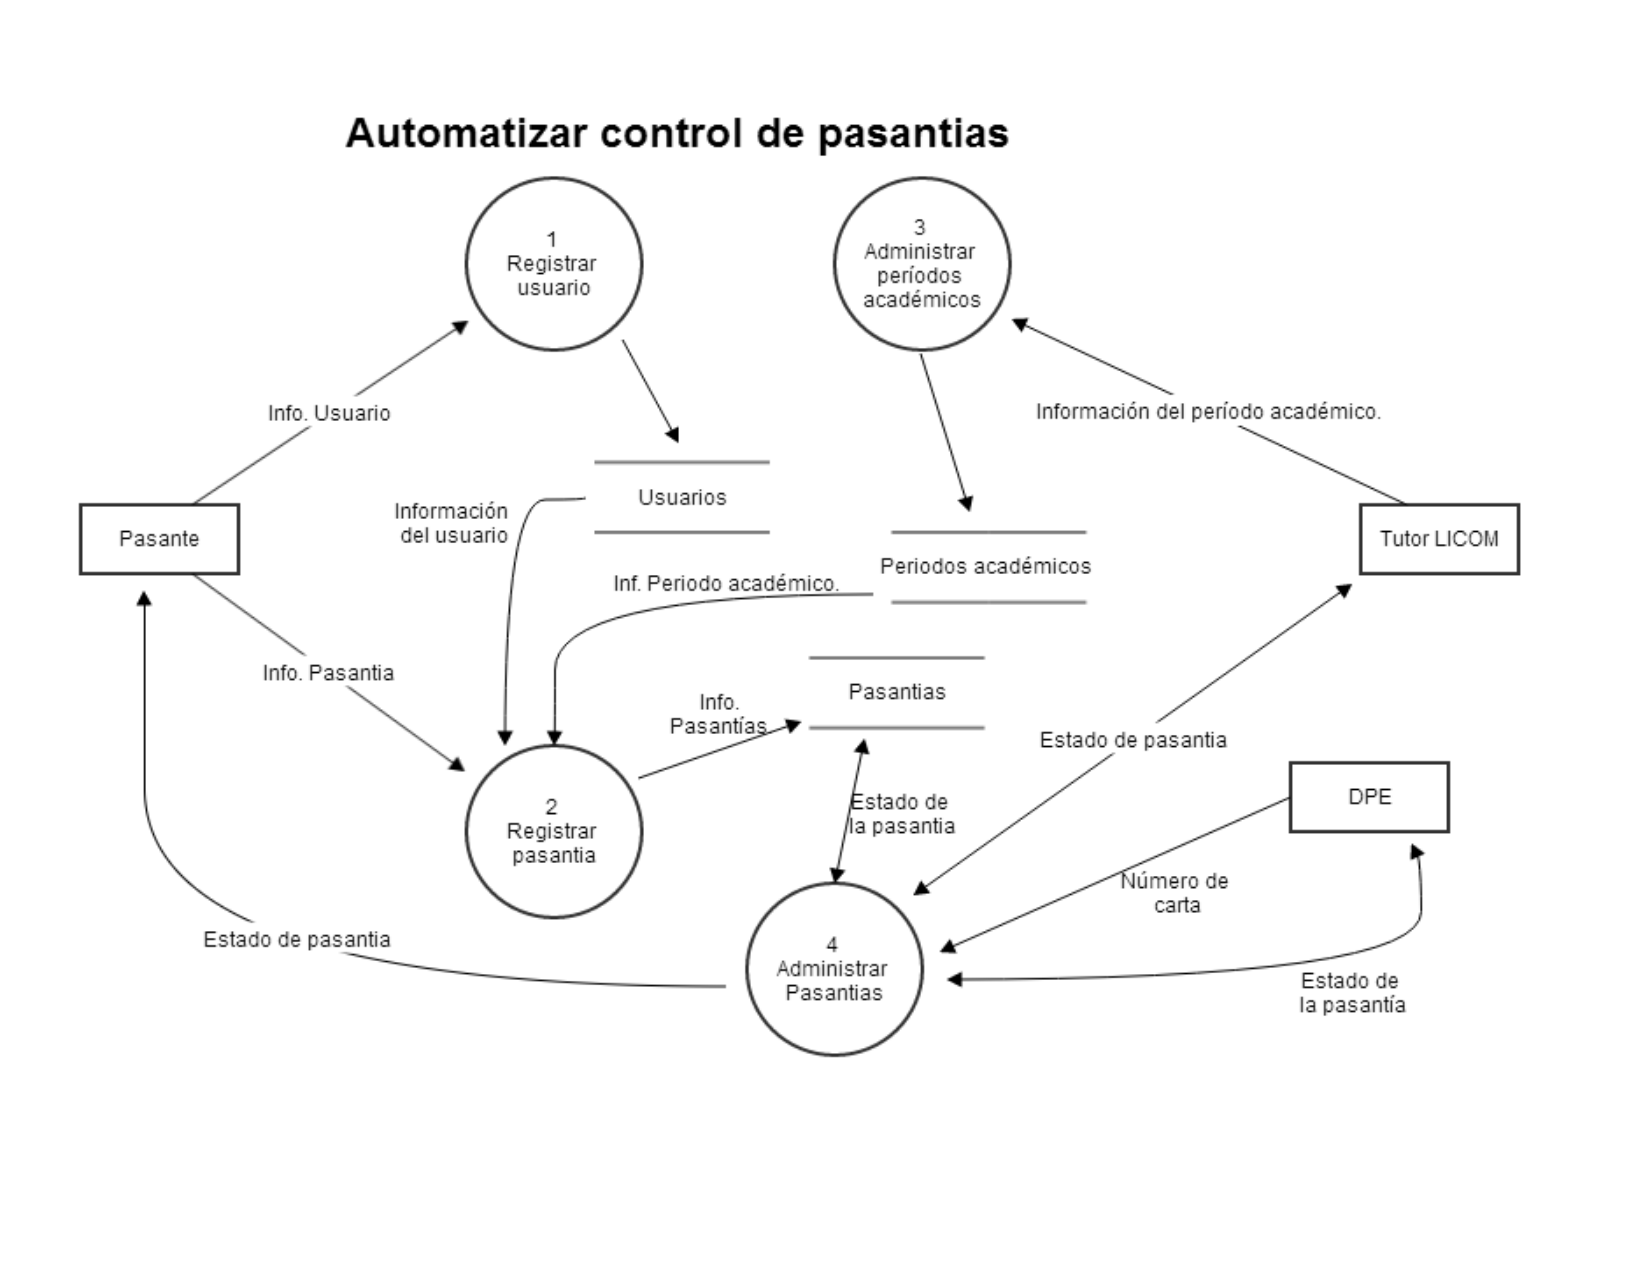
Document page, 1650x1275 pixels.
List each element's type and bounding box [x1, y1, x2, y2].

picture [46, 58, 1553, 1090]
